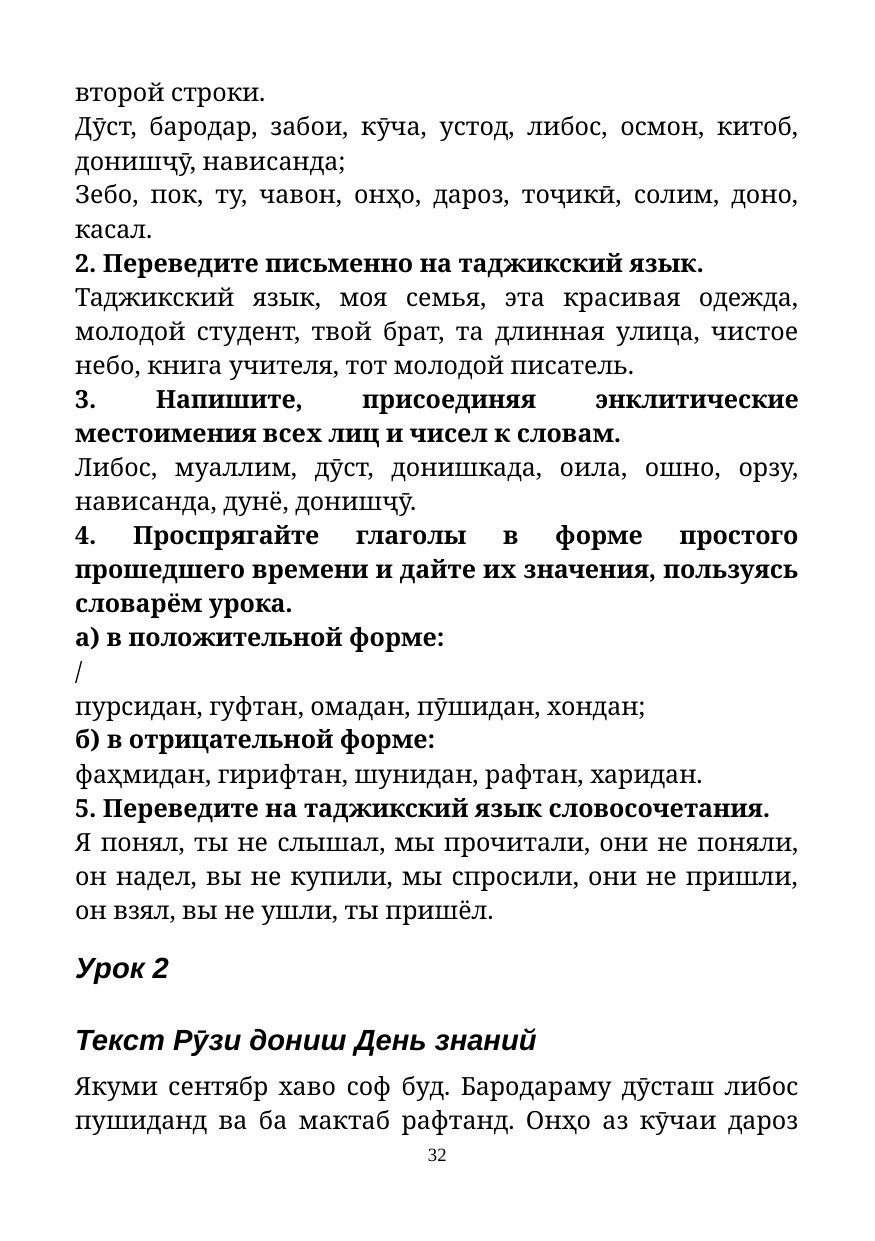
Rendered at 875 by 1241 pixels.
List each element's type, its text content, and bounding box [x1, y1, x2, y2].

text 5. Переведите на таджикский язык словосочетания. [75, 790, 799, 824]
subtitle Урок 2 [75, 952, 799, 985]
text второй строки. [75, 75, 799, 109]
text Якуми сентябр хаво соф буд. Бародараму дӯсташ либос пушиданд ва ба мактаб рафтанд. Онҳо аз кӯчаи дароз [75, 1069, 799, 1137]
text б) в отрицательной форме: [75, 722, 799, 756]
text Либос, муаллим, дӯст, донишкада, оила, ошно, орзу, нависанда, дунё, донишҷӯ. [75, 450, 799, 518]
text Я понял, ты не слышал, мы прочитали, они не поняли, он надел, вы не купили, мы спросили, они не пришли, он взял, вы не yшли, ты пришёл. [75, 824, 799, 927]
text Дӯст, бародар, забои, кӯча, устод, либос, осмон, китоб, донишҷӯ, на­висанда; [75, 109, 799, 177]
text пурсидан, гуфтан, омадан, пӯшидан, хондан; [75, 688, 799, 722]
text фаҳмидан, гирифтан, шунидан, рафтан, харидан. [75, 756, 799, 790]
text 2. Переведите письменно на таджикский язык. [75, 245, 799, 279]
text Зебо, пок, ту, чавон, онҳо, дароз, тоҷикӣ, солим, доно, касал. [75, 177, 799, 245]
text / [75, 654, 799, 688]
text 3. Напишите, присоединяя энклитические местоимения всех лиц и чисел к словам. [75, 382, 799, 450]
text а) в положительной форме: [75, 620, 799, 654]
text Таджикский язык, моя семья, эта красивая одежда, молодой сту­дент, твой брат, та длинная улица, чистое небо, книга учителя, тот молодой писатель. [75, 279, 799, 382]
text 4. Проспрягайте глаголы в форме простого прошедшего вре­мени и дайте их значения, пользуясь словарём урока. [75, 518, 799, 620]
subtitle Текст Рӯзи дониш День знаний [75, 1023, 799, 1056]
